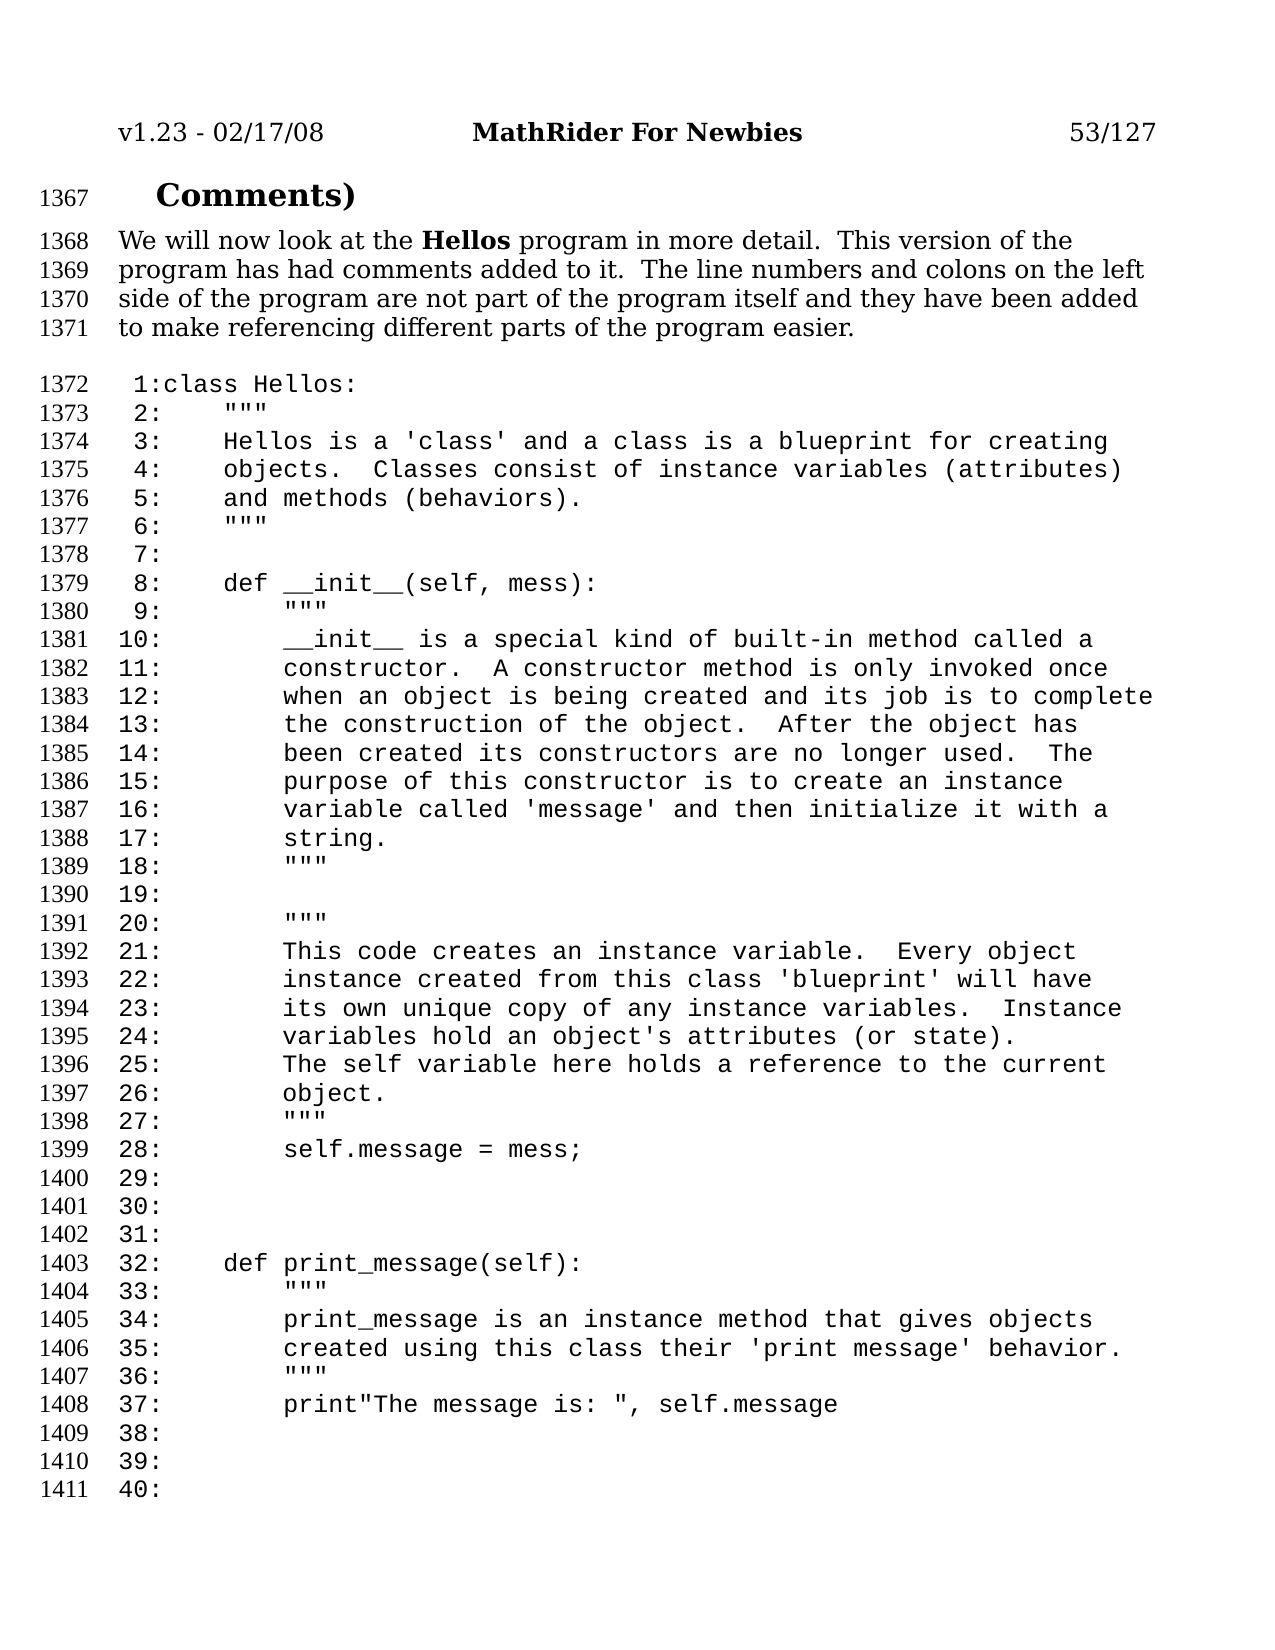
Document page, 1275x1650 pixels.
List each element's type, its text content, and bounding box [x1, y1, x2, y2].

text 16: variable called 'message' and then initialize it with a [118, 797, 1157, 825]
text 26: object. [118, 1080, 1157, 1108]
text 3: Hellos is a 'class' and a class is a blueprint for creating [118, 428, 1157, 457]
text 13: the construction of the object. After the object has [118, 712, 1157, 740]
text 19: [118, 882, 1157, 910]
text 1:class Hellos: [118, 372, 1157, 400]
text 28: self.message = mess; [118, 1137, 1157, 1165]
text 10: __init__ is a special kind of built-in method called a [118, 627, 1157, 655]
text 5: and methods (behaviors). [118, 485, 1157, 513]
text 35: created using this class their 'print message' behavior. [118, 1335, 1157, 1363]
text 24: variables hold an object's attributes (or state). [118, 1023, 1157, 1052]
text 39: [118, 1448, 1157, 1477]
text 25: The self variable here holds a reference to the current [118, 1052, 1157, 1080]
text 18: """ [118, 853, 1157, 882]
text 2: """ [118, 400, 1157, 428]
text 21: This code creates an instance variable. Every object [118, 938, 1157, 967]
text 33: """ [118, 1278, 1157, 1307]
text 20: """ [118, 910, 1157, 938]
text 37: print"The message is: ", self.message [118, 1392, 1157, 1420]
text 11: constructor. A constructor method is only invoked once [118, 655, 1157, 683]
text 27: """ [118, 1108, 1157, 1137]
text We will now look at the Hellos program in more detail. This version of the program has had comments added to it. The line numbers and colons on the left side of the program are not part of the program itself and they have been added to make referencing different parts of the program easier. [118, 226, 1157, 343]
text 9: """ [118, 598, 1157, 627]
text 34: print_message is an instance method that gives objects [118, 1307, 1157, 1335]
text 40: [118, 1477, 1157, 1505]
text 4: objects. Classes consist of instance variables (attributes) [118, 457, 1157, 485]
text 14: been created its constructors are no longer used. The [118, 740, 1157, 768]
text 38: [118, 1420, 1157, 1448]
text 8: def __init__(self, mess): [118, 570, 1157, 598]
text 6: """ [118, 513, 1157, 542]
text 7: [118, 542, 1157, 570]
text 23: its own unique copy of any instance variables. Instance [118, 995, 1157, 1023]
text 31: [118, 1222, 1157, 1250]
text 12: when an object is being created and its job is to complete [118, 683, 1157, 712]
text 22: instance created from this class 'blueprint' will have [118, 967, 1157, 995]
text 32: def print_message(self): [118, 1250, 1157, 1278]
text 17: string. [118, 825, 1157, 853]
subtitle Comments) [118, 177, 1157, 214]
text 30: [118, 1193, 1157, 1222]
text 36: """ [118, 1363, 1157, 1392]
text 15: purpose of this constructor is to create an instance [118, 768, 1157, 797]
text 29: [118, 1165, 1157, 1193]
